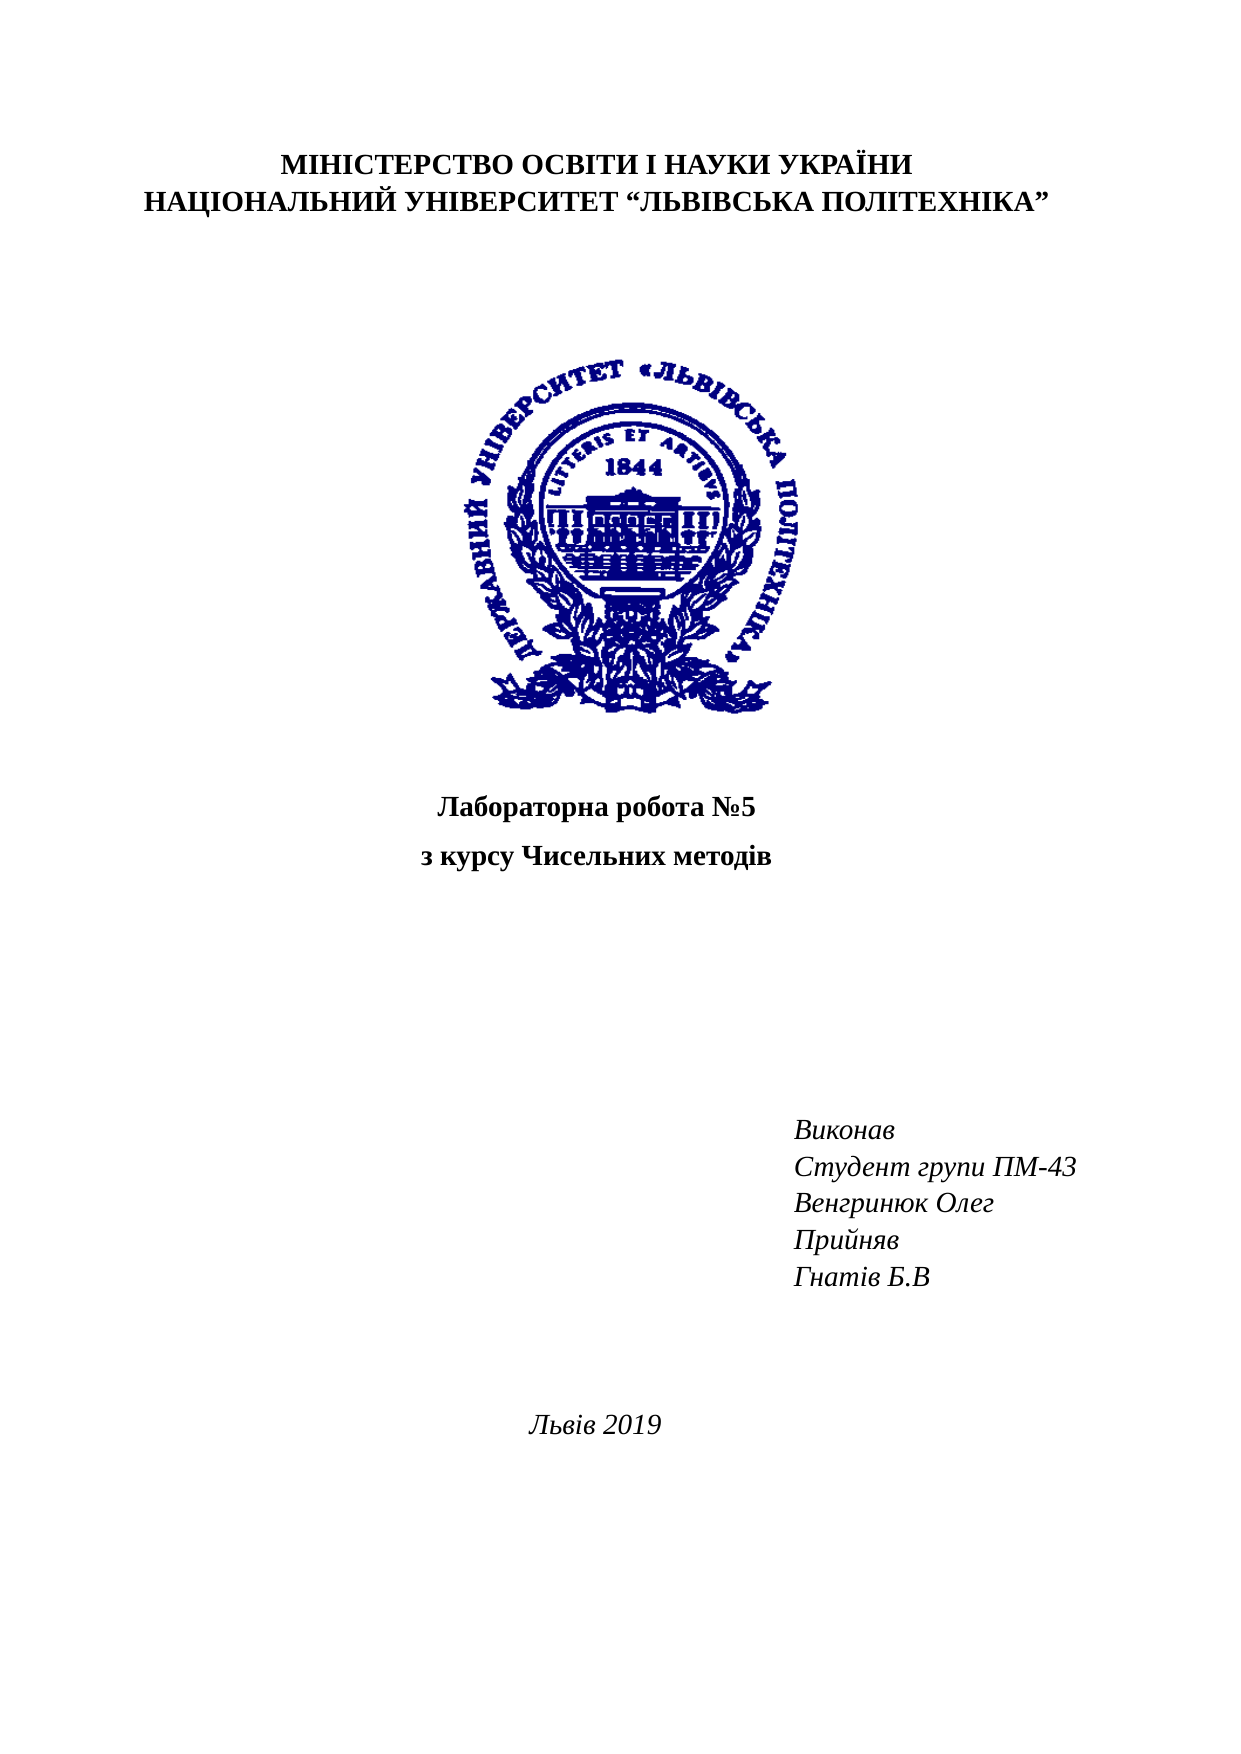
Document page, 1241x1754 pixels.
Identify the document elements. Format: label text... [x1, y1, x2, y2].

text Львів 2019 [83, 1407, 1110, 1440]
text Лабораторна робота №5 [83, 789, 1110, 822]
title МІНІСТЕРСТВО ОСВІТИ І НАУКИ УКРАЇНИ [83, 147, 1110, 180]
subtitle Виконав [83, 1112, 1110, 1145]
subtitle Венгринюк Олег [83, 1186, 1110, 1219]
text з курсу Чисельних методів [83, 838, 1110, 872]
text Гнатів Б.В [83, 1259, 1110, 1293]
subtitle Студент групи ПМ-43 [83, 1149, 1110, 1182]
picture [451, 345, 819, 722]
text НАЦІОНАЛЬНИЙ УНІВЕРСИТЕТ “ЛЬВІВСЬКА ПОЛІТЕХНІКА” [83, 184, 1110, 217]
text Прийняв [83, 1222, 1110, 1256]
